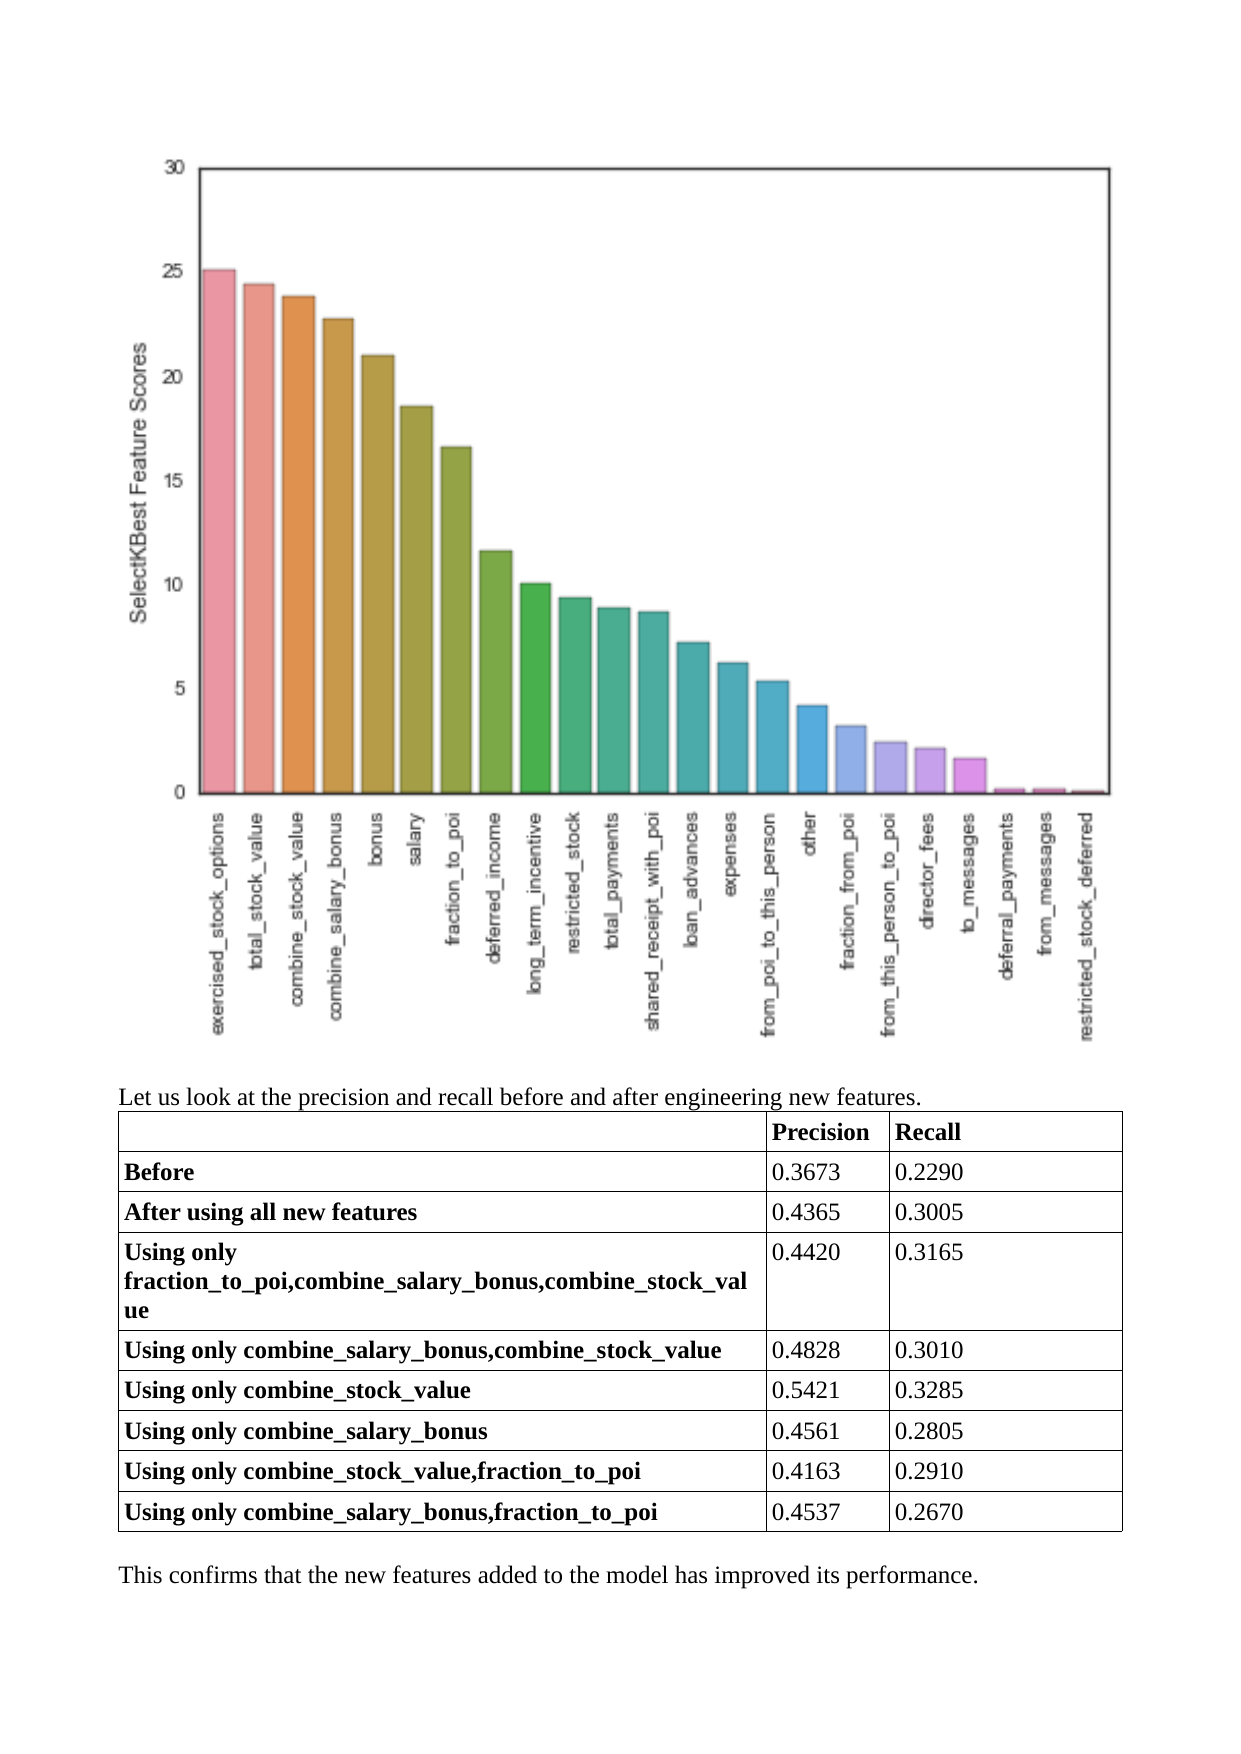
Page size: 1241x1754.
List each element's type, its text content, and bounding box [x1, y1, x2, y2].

table_header Recall [890, 1112, 1122, 1151]
table_cell 0.4828 [767, 1331, 889, 1370]
table_cell Before [119, 1152, 766, 1191]
table_cell 0.3165 [890, 1233, 1122, 1329]
table_cell 0.4561 [767, 1411, 889, 1450]
table_cell Using only combine_stock_value [119, 1371, 766, 1410]
table_cell After using all new features [119, 1192, 766, 1232]
table_cell 0.4365 [767, 1192, 889, 1232]
table_header Precision [767, 1112, 889, 1151]
table_cell 0.2670 [890, 1492, 1122, 1531]
table_cell 0.3010 [890, 1331, 1122, 1370]
table_cell 0.3005 [890, 1192, 1122, 1232]
table_cell 0.2910 [890, 1451, 1122, 1491]
text This confirms that the new features added to the model has improved its performance. [118, 1560, 1122, 1589]
table_cell Using only fraction_to_poi,combine_salary_bonus,combine_stock_value [119, 1233, 766, 1329]
table_cell 0.2805 [890, 1411, 1122, 1450]
table_header [119, 1112, 766, 1151]
text Let us look at the precision and recall before and after engineering new features. [118, 1082, 1122, 1111]
table_cell 0.4537 [767, 1492, 889, 1531]
table_cell 0.4163 [767, 1451, 889, 1491]
table_cell 0.4420 [767, 1233, 889, 1329]
table_cell Using only combine_salary_bonus,combine_stock_value [119, 1331, 766, 1370]
table_cell Using only combine_salary_bonus,fraction_to_poi [119, 1492, 766, 1531]
table_cell 0.3285 [890, 1371, 1122, 1410]
table_cell Using only combine_salary_bonus [119, 1411, 766, 1450]
picture [118, 146, 1123, 1054]
table_cell 0.5421 [767, 1371, 889, 1410]
table_cell 0.2290 [890, 1152, 1122, 1191]
table_cell Using only combine_stock_value,fraction_to_poi [119, 1451, 766, 1491]
table_cell 0.3673 [767, 1152, 889, 1191]
